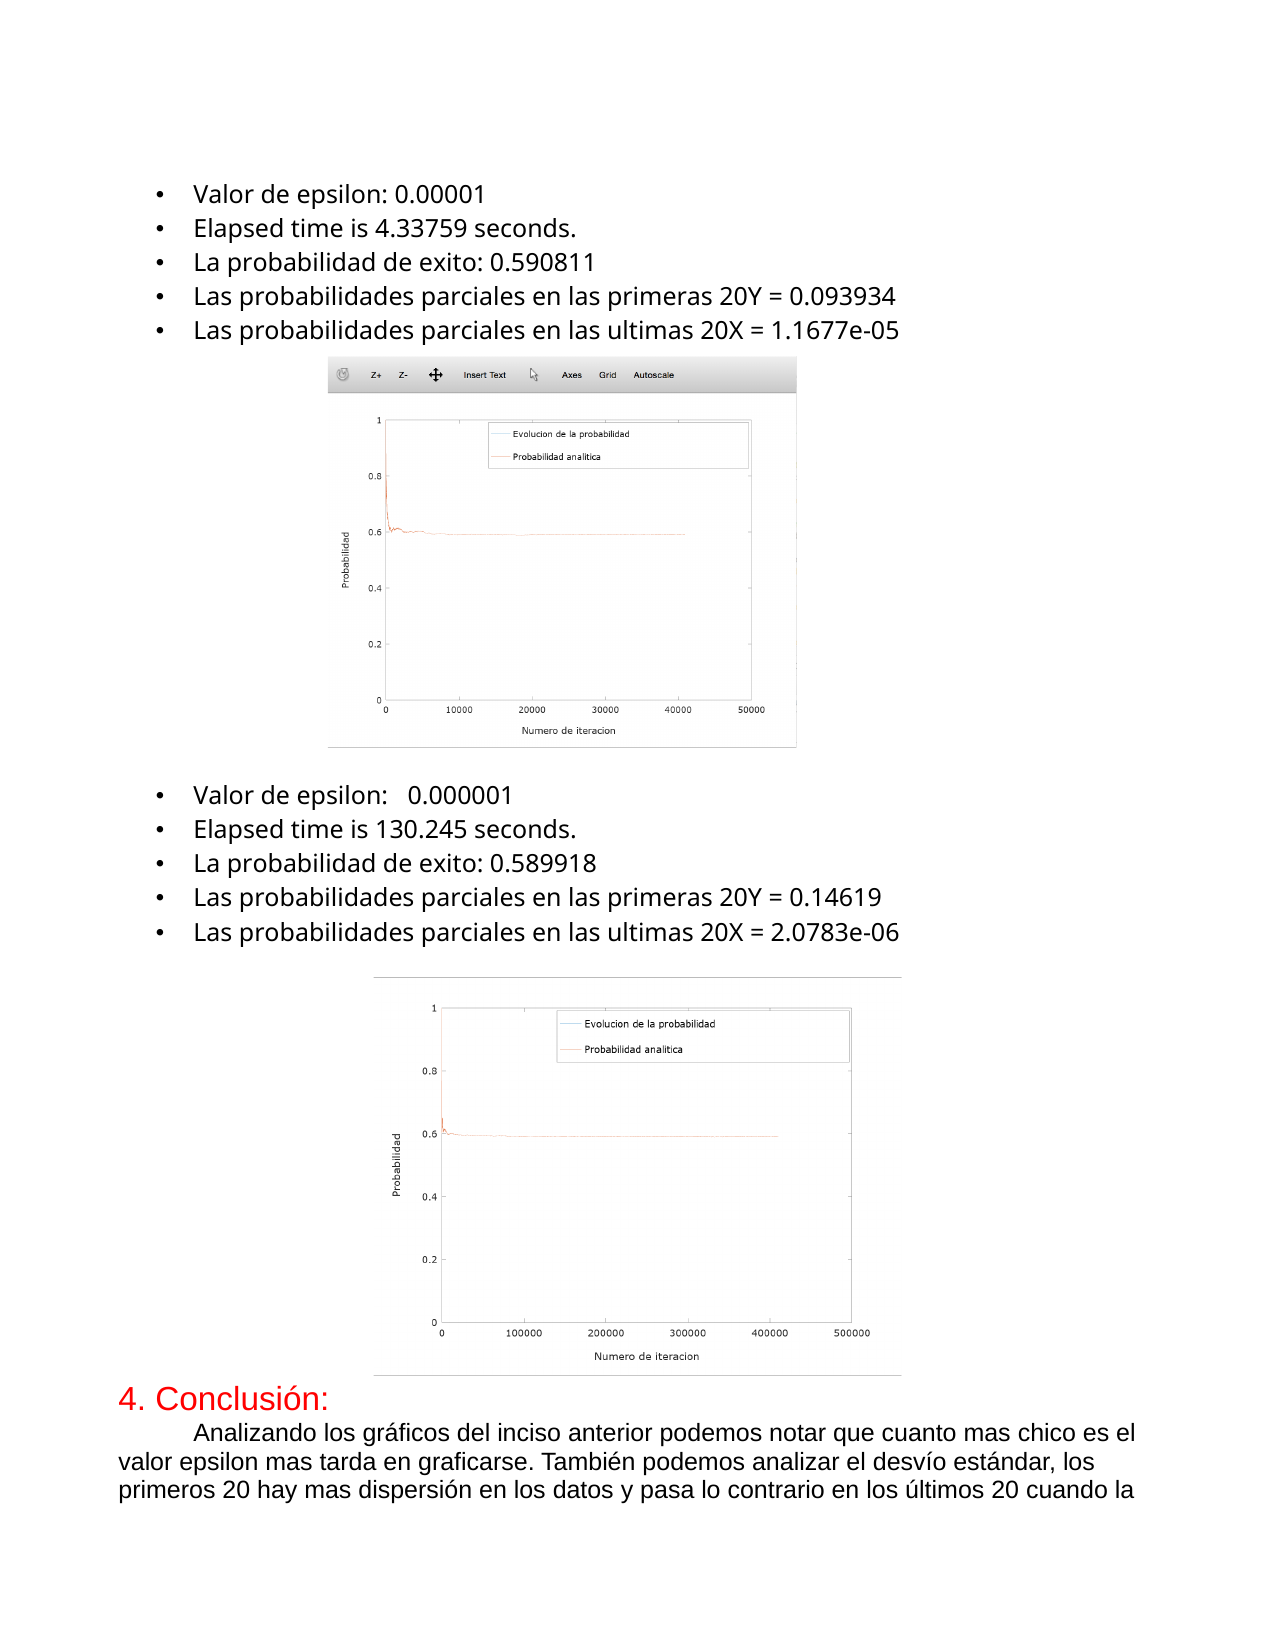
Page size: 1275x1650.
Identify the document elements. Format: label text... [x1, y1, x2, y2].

list La probabilidad de exito: 0.589918 [156, 846, 1157, 880]
list Las probabilidades parciales en las primeras 20Y = 0.14619 [156, 880, 1157, 914]
list Elapsed time is 130.245 seconds. [156, 812, 1157, 846]
list Las probabilidades parciales en las ultimas 20X = 1.1677e-05 [156, 313, 1157, 347]
list Valor de epsilon: 0.00001 [156, 176, 1157, 210]
text Analizando los gráficos del inciso anterior podemos notar que cuanto mas chico es el valor epsilon mas tarda en graficarse. También podemos analizar el desvío estándar, los primeros 20 hay mas dispersión en los datos y pasa lo contrario en los últimos 20 cuando la [118, 1418, 1157, 1504]
list Valor de epsilon: 0.000001 [156, 778, 1157, 812]
list Las probabilidades parciales en las ultimas 20X = 2.0783e-06 [156, 914, 1157, 948]
list Elapsed time is 4.33759 seconds. [156, 210, 1157, 244]
picture [327, 356, 797, 748]
list Las probabilidades parciales en las primeras 20Y = 0.093934 [156, 278, 1157, 313]
picture [373, 977, 902, 1376]
text 4. Conclusión: [118, 1379, 1157, 1418]
list La probabilidad de exito: 0.590811 [156, 244, 1157, 278]
